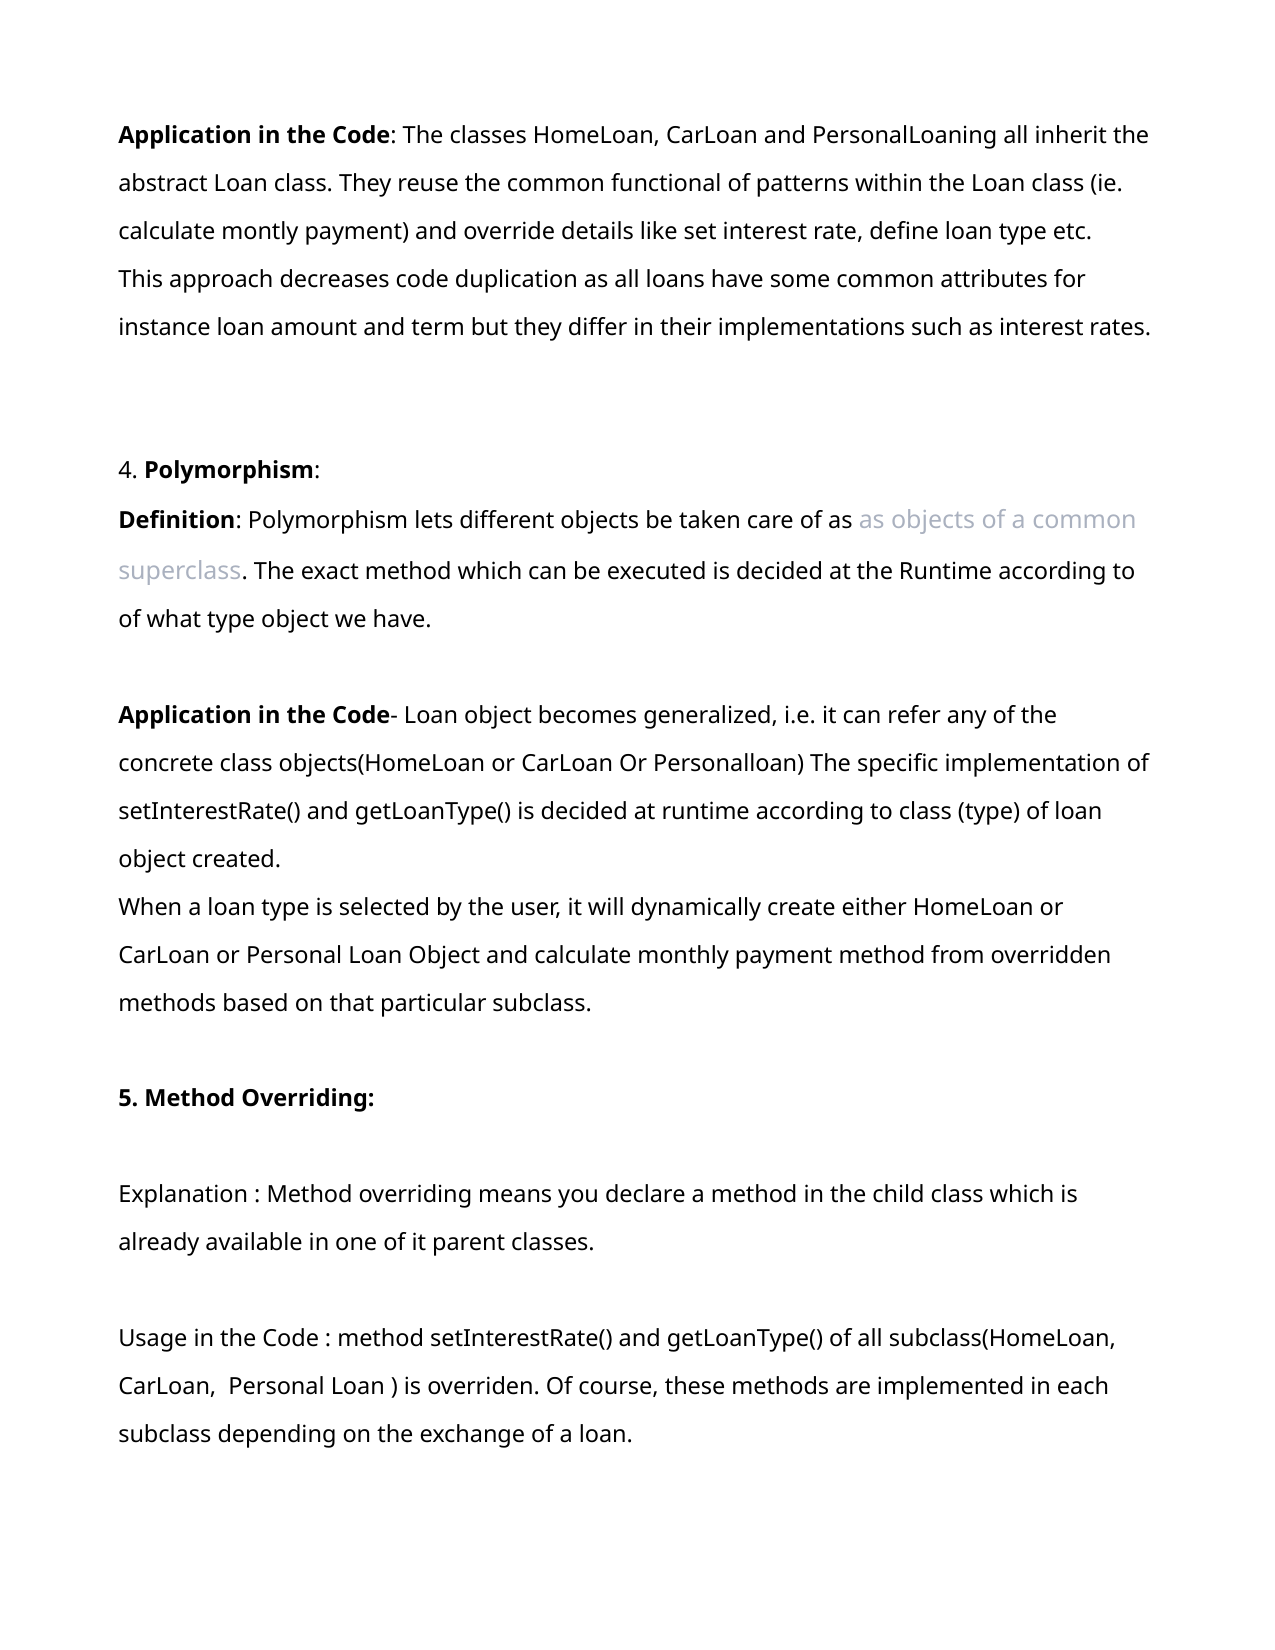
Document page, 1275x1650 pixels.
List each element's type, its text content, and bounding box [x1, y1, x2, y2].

text This approach decreases code duplication as all loans have some common attributes for instance loan amount and term but they differ in their implementations such as interest rates. [118, 262, 1157, 342]
text 5. Method Overriding: [118, 1082, 1157, 1114]
text Explanation : Method overriding means you declare a method in the child class which is already available in one of it parent classes. [118, 1177, 1157, 1257]
text 4. Polymorphism: [118, 453, 1157, 486]
text Application in the Code- Loan object becomes generalized, i.e. it can refer any of the concrete class objects(HomeLoan or CarLoan Or Personalloan) The specific implementation of setInterestRate() and getLoanType() is decided at runtime according to class (type) of loan object created. [118, 698, 1157, 874]
text When a loan type is selected by the user, it will dynamically create either HomeLoan or CarLoan or Personal Loan Object and calculate monthly payment method from overridden methods based on that particular subclass. [118, 890, 1157, 1018]
text Definition: Polymorphism lets different objects be taken care of as as objects of a common superclass. The exact method which can be executed is decided at the Runtime according to of what type object we have. [118, 501, 1157, 634]
text Application in the Code: The classes HomeLoan, CarLoan and PersonalLoaning all inherit the abstract Loan class. They reuse the common functional of patterns within the Loan class (ie. calculate montly payment) and override details like set interest rate, define loan type etc. [118, 118, 1157, 246]
text Usage in the Code : method setInterestRate() and getLoanType() of all subclass(HomeLoan, CarLoan, Personal Loan ) is overriden. Of course, these methods are implemented in each subclass depending on the exchange of a loan. [118, 1321, 1157, 1449]
